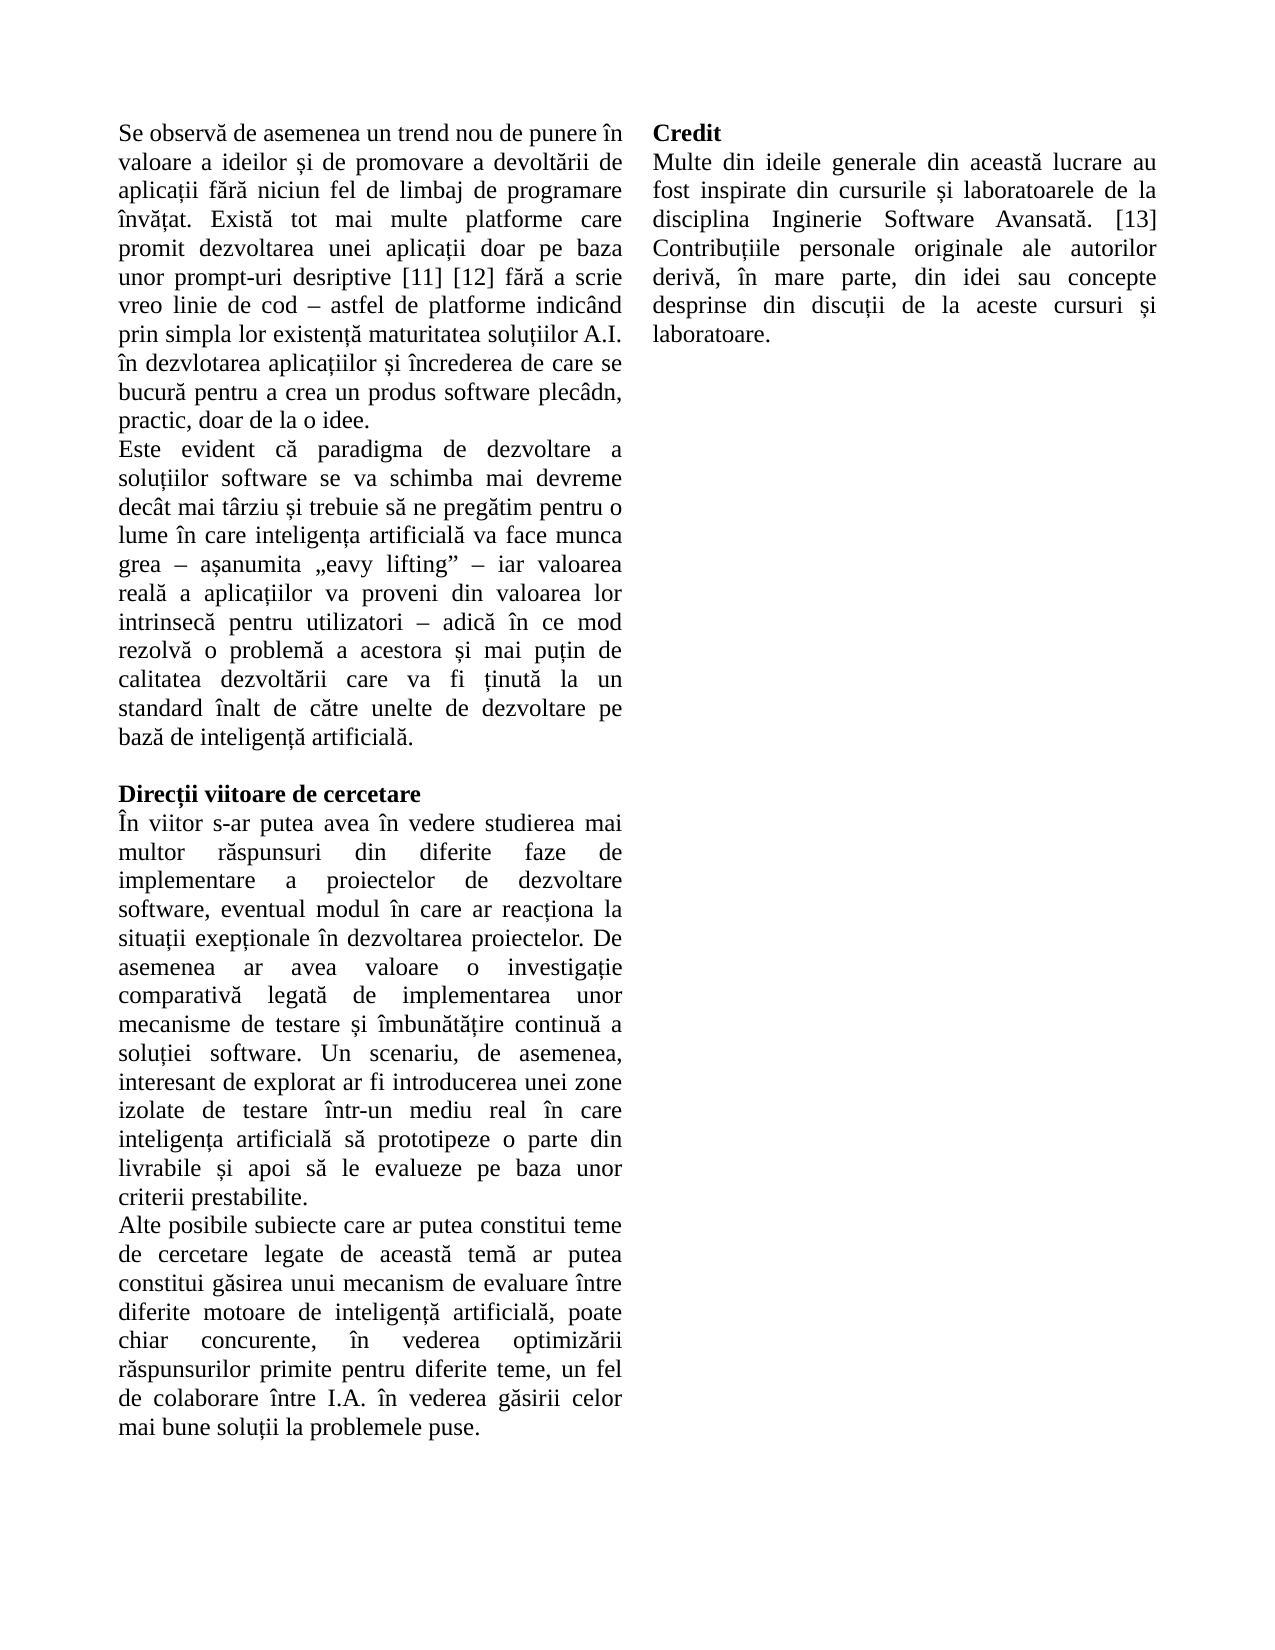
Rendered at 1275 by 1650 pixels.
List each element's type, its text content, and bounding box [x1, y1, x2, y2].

text Direcții viitoare de cercetare [118, 779, 623, 808]
text Alte posibile subiecte care ar putea constitui teme de cercetare legate de această temă ar putea constitui găsirea unui mecanism de evaluare între diferite motoare de inteligență artificială, poate chiar concurente, în vederea optimizării răspunsurilor primite pentru diferite teme, un fel de colaborare între I.A. în vederea găsirii celor mai bune soluții la problemele puse. [118, 1211, 623, 1441]
text Se observă de asemenea un trend nou de punere în valoare a ideilor și de promovare a devoltării de aplicații fără niciun fel de limbaj de programare învățat. Există tot mai multe platforme care promit dezvoltarea unei aplicații doar pe baza unor prompt-uri desriptive [11] [12] fără a scrie vreo linie de cod – astfel de platforme indicând prin simpla lor existență maturitatea soluțiilor A.I. în dezvlotarea aplicațiilor și încrederea de care se bucură pentru a crea un produs software plecâdn, practic, doar de la o idee. [118, 118, 623, 434]
text Credit [652, 118, 1157, 147]
text Multe din ideile generale din această lucrare au fost inspirate din cursurile și laboratoarele de la disciplina Inginerie Software Avansată. [13] Contribuțiile personale originale ale autorilor derivă, în mare parte, din idei sau concepte desprinse din discuții de la aceste cursuri și laboratoare. [652, 147, 1157, 348]
text În viitor s-ar putea avea în vedere studierea mai multor răspunsuri din diferite faze de implementare a proiectelor de dezvoltare software, eventual modul în care ar reacționa la situații exepționale în dezvoltarea proiectelor. De asemenea ar avea valoare o investigație comparativă legată de implementarea unor mecanisme de testare și îmbunătățire continuă a soluției software. Un scenariu, de asemenea, interesant de explorat ar fi introducerea unei zone izolate de testare într-un mediu real în care inteligența artificială să prototipeze o parte din livrabile și apoi să le evalueze pe baza unor criterii prestabilite. [118, 808, 623, 1211]
text Este evident că paradigma de dezvoltare a soluțiilor software se va schimba mai devreme decât mai târziu și trebuie să ne pregătim pentru o lume în care inteligența artificială va face munca grea – așanumita „eavy lifting” – iar valoarea reală a aplicațiilor va proveni din valoarea lor intrinsecă pentru utilizatori – adică în ce mod rezolvă o problemă a acestora și mai puțin de calitatea dezvoltării care va fi ținută la un standard înalt de către unelte de dezvoltare pe bază de inteligență artificială. [118, 434, 623, 751]
